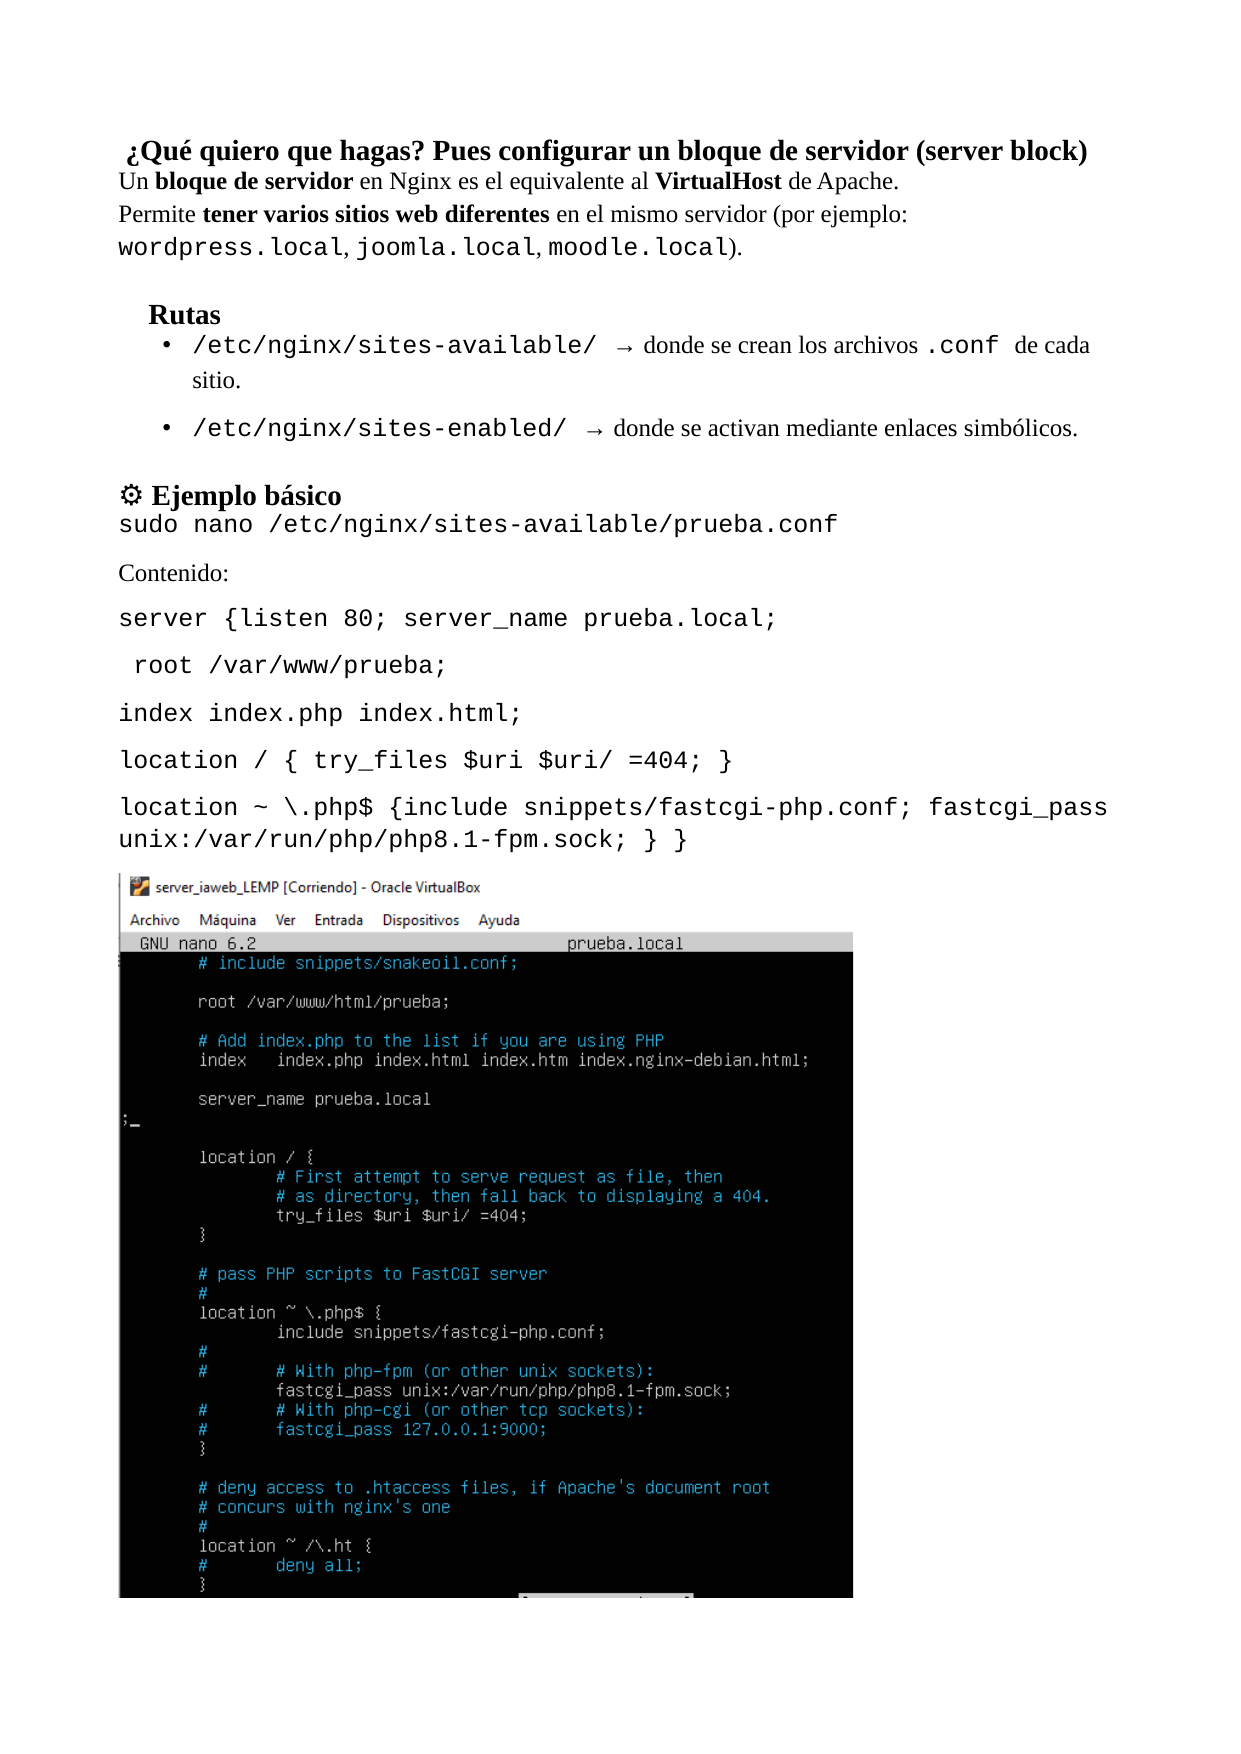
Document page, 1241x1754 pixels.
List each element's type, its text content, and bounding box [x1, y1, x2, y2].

text root /var/www/prueba; [118, 653, 1122, 681]
subtitle ¿Qué quiero que hagas? Pues configurar un bloque de servidor (server block) [118, 133, 1122, 166]
text index index.php index.html; [118, 700, 1122, 728]
subtitle ⚙️ Ejemplo básico [118, 478, 1122, 511]
subtitle 📂 Rutas [118, 297, 1122, 330]
text server {listen 80; server_name prueba.local; [118, 606, 1122, 634]
list /etc/nginx/sites-enabled/ → donde se activan mediante enlaces simbólicos. [162, 413, 1122, 444]
list /etc/nginx/sites-available/ → donde se crean los archivos .conf de cada sitio. [162, 330, 1122, 394]
text location ~ \.php$ {include snippets/fastcgi-php.conf; fastcgi_pass unix:/var/run/php/php8.1-fpm.sock; } } [118, 794, 1122, 855]
text sudo nano /etc/nginx/sites-available/prueba.conf [118, 511, 1122, 539]
text Un bloque de servidor en Nginx es el equivalente al VirtualHost de Apache. Permite tener varios sitios web diferentes en el mismo servidor (por ejemplo: wordpress.local, joomla.local, moodle.local). [118, 166, 1122, 263]
text location / { try_files $uri $uri/ =404; } [118, 747, 1122, 776]
text Contenido: [118, 558, 1122, 587]
